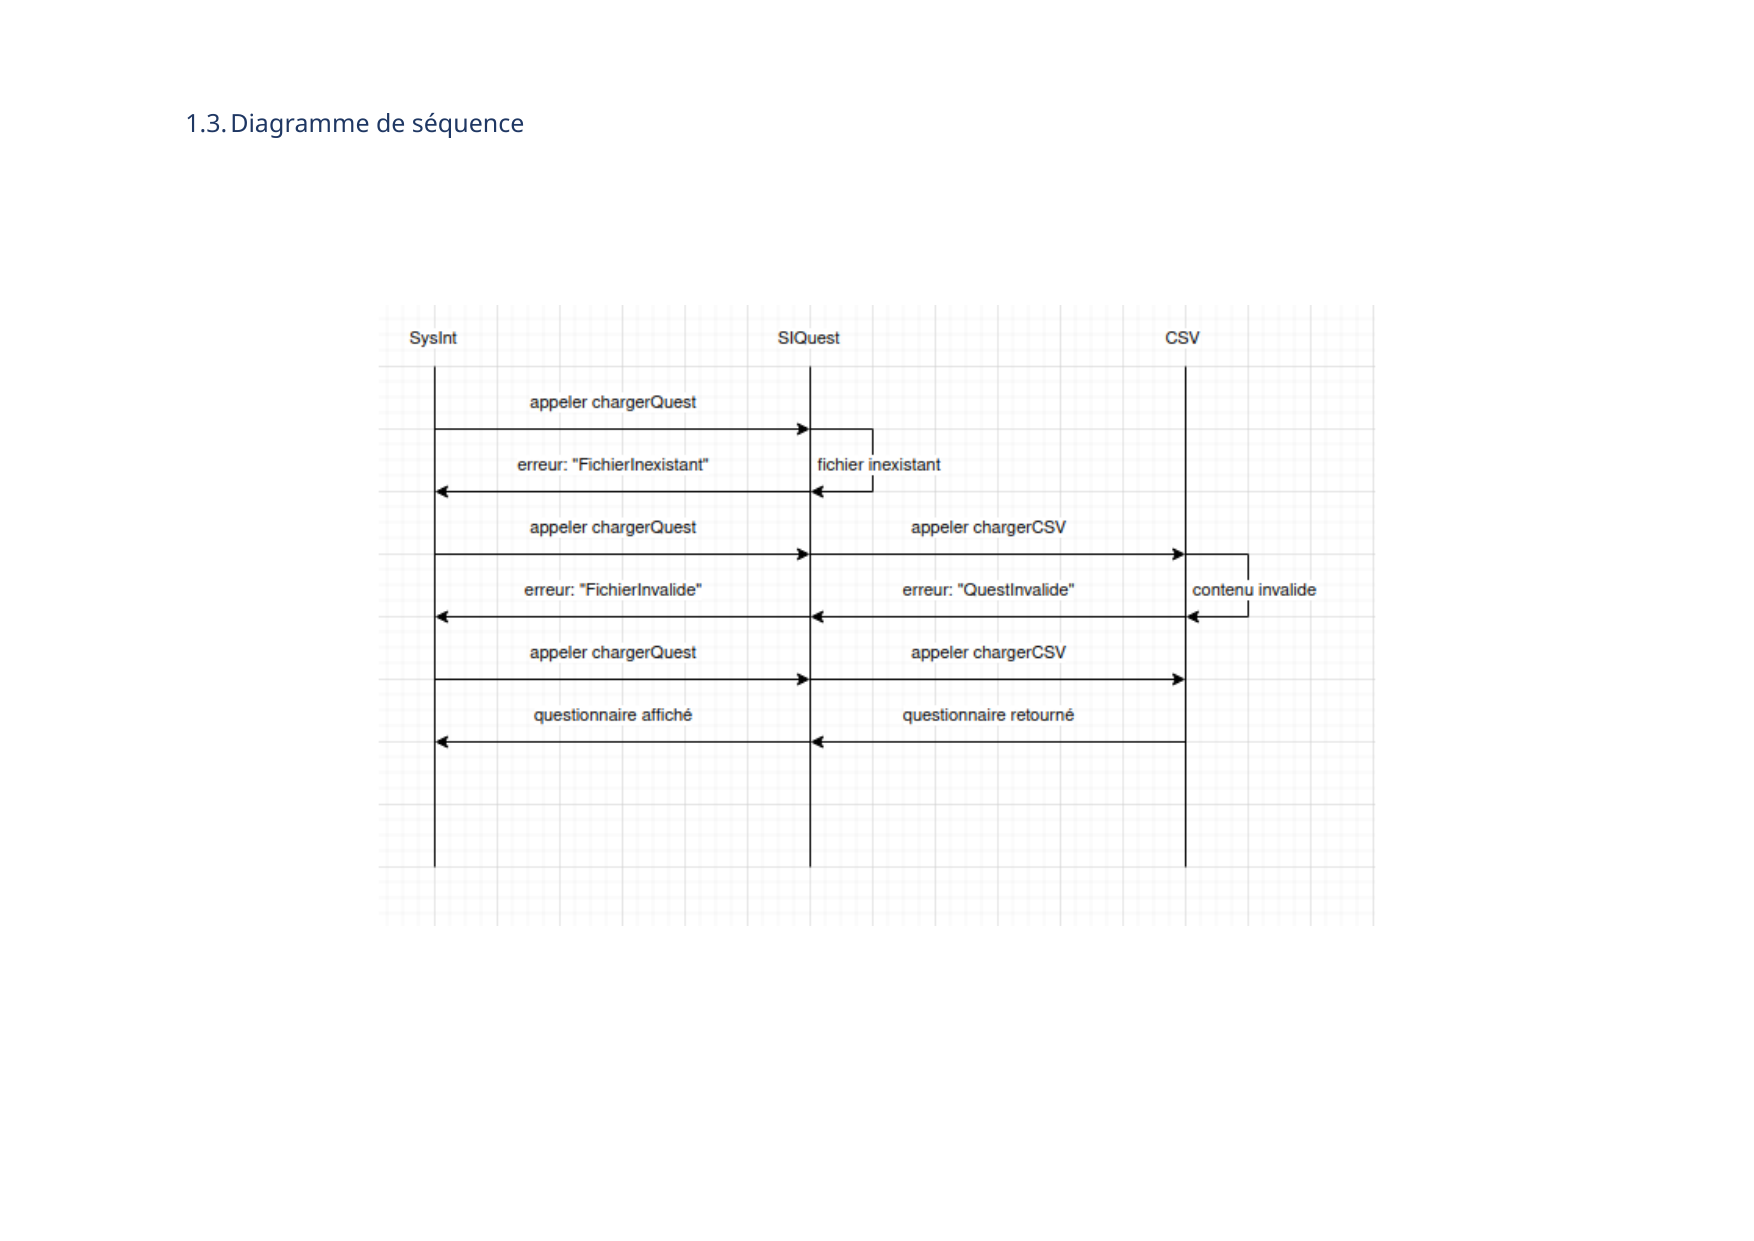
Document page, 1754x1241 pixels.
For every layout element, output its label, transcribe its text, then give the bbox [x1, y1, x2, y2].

subtitle Diagramme de séquence [185, 105, 1606, 139]
picture [378, 305, 1376, 926]
